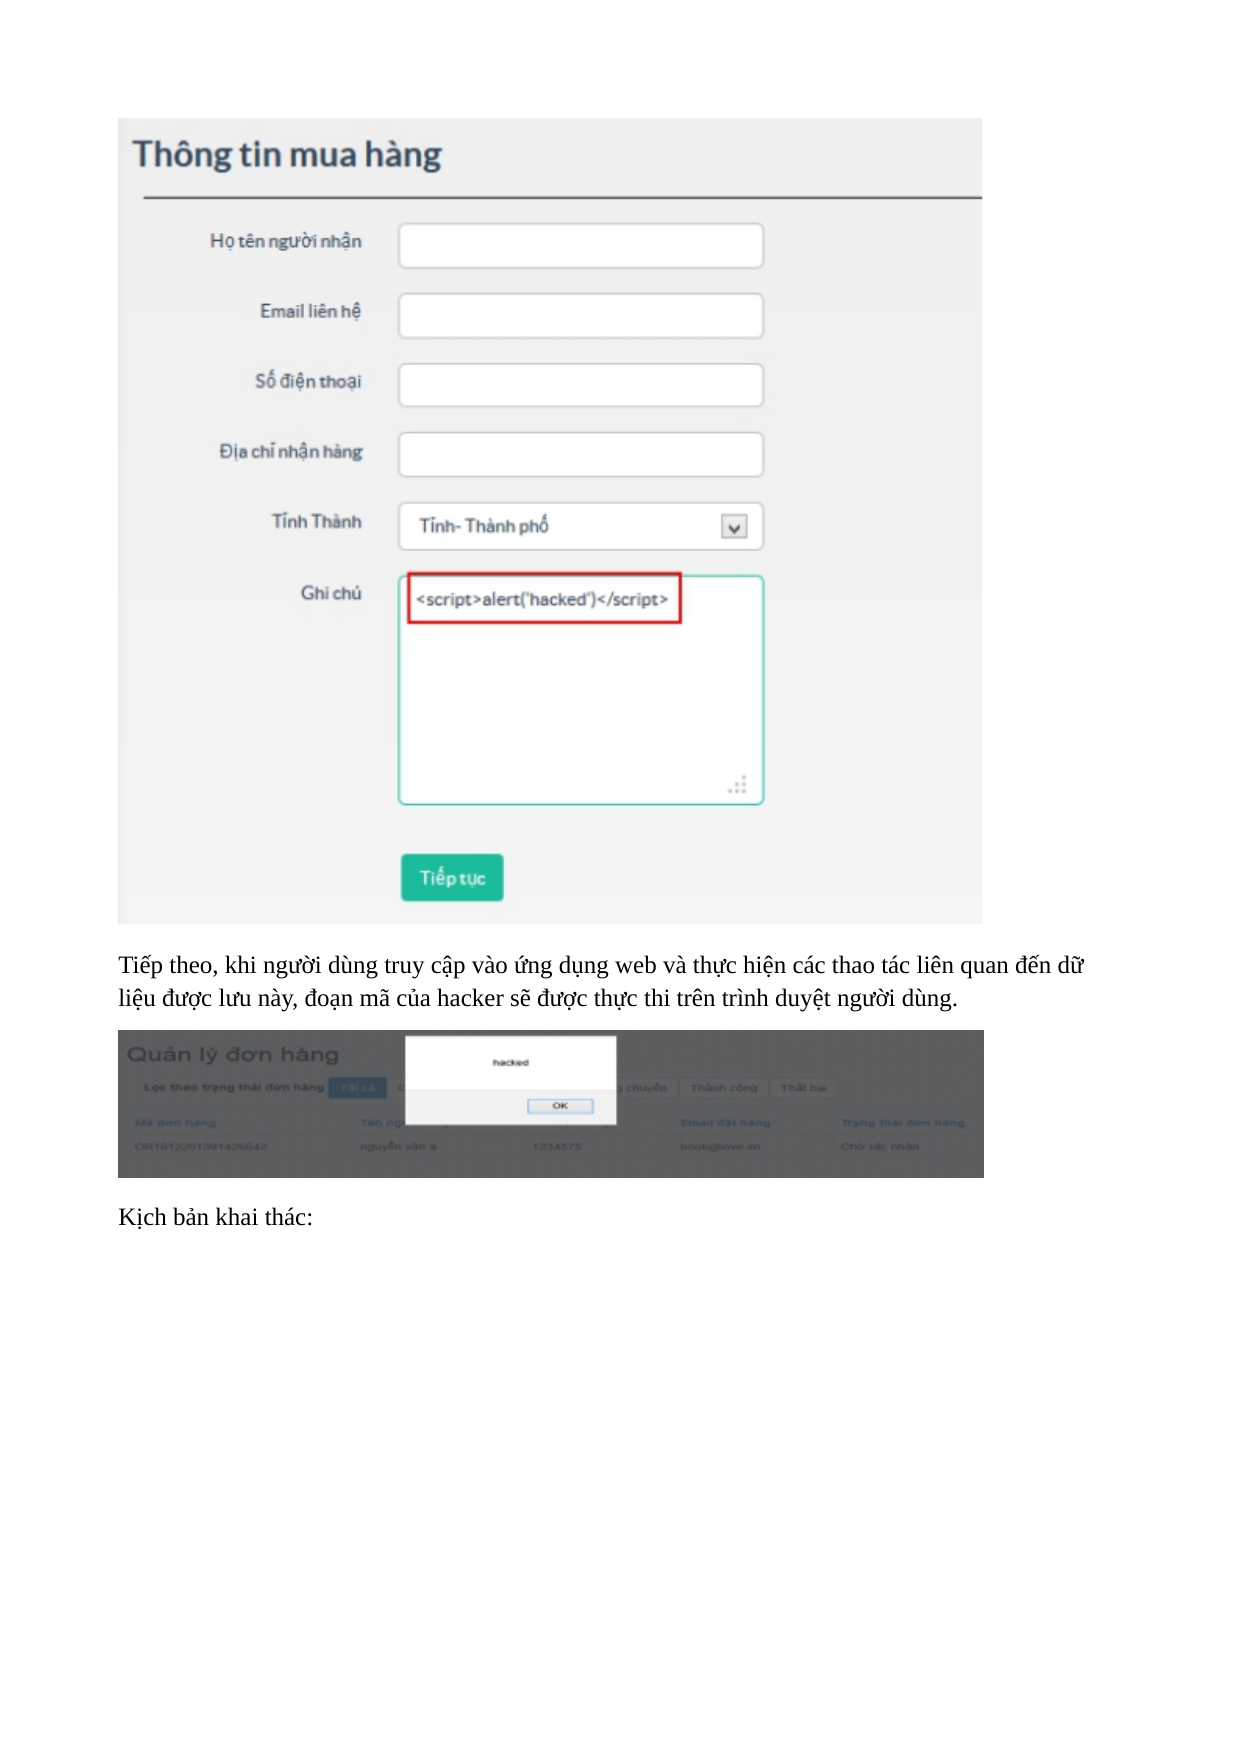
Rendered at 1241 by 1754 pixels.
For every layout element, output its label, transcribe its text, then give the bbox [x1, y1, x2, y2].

picture [118, 118, 984, 926]
text Kịch bản khai thác: [118, 1202, 1122, 1231]
picture [118, 1030, 984, 1178]
text Tiếp theo, khi người dùng truy cập vào ứng dụng web và thực hiện các thao tác liên quan đến dữ liệu được lưu này, đoạn mã của hacker sẽ được thực thi trên trình duyệt người dùng. [118, 950, 1122, 1012]
